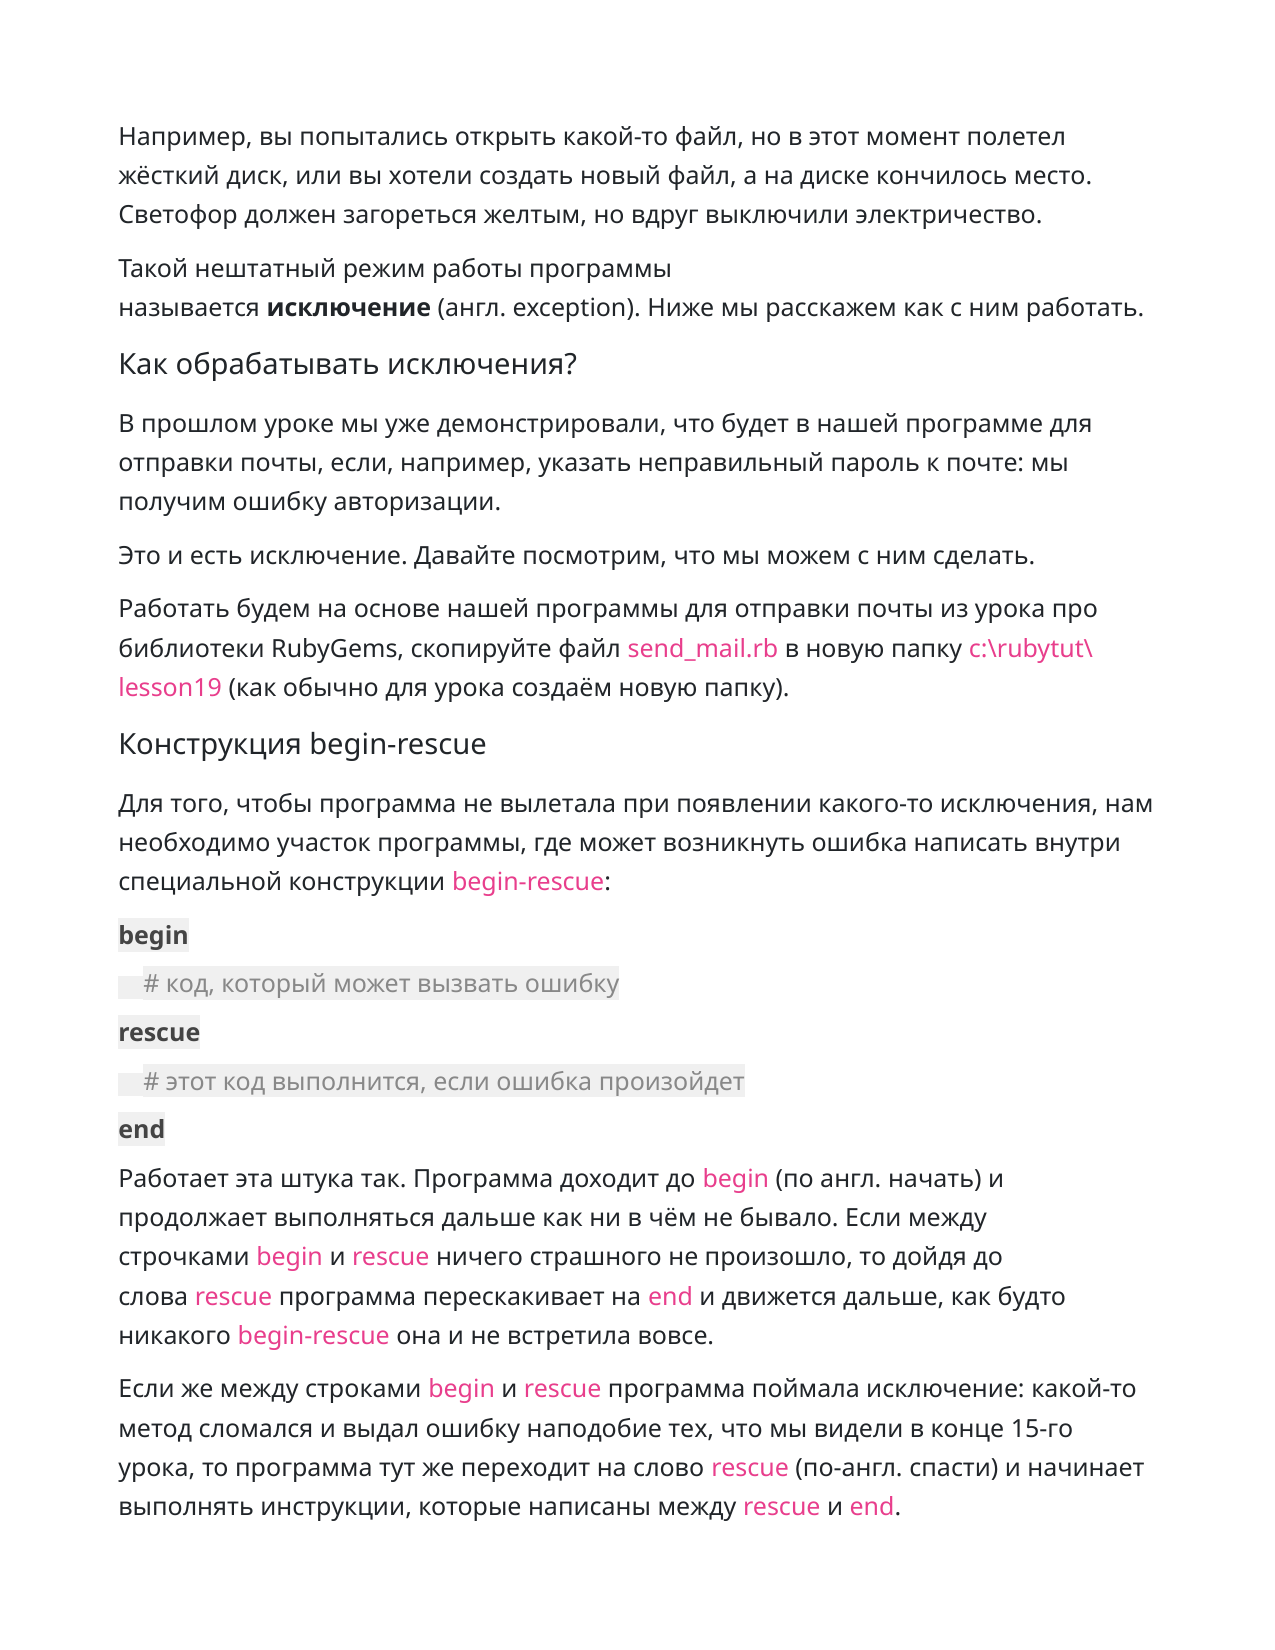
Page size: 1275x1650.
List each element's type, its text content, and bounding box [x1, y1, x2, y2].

text # этот код выполнится, если ошибка произойдет [118, 1063, 1157, 1097]
text end [118, 1112, 1157, 1146]
text Работать будем на основе нашей программы для отправки почты из урока про библиотеки RubyGems, скопируйте файл send_mail.rb в новую папку c:\rubytut\lesson19 (как обычно для урока создаём новую папку). [118, 591, 1157, 703]
text Для того, чтобы программа не вылетала при появлении какого-то исключения, нам необходимо участок программы, где может возникнуть ошибка написать внутри специальной конструкции begin-rescue: [118, 785, 1157, 898]
subtitle Как обрабатывать исключения? [118, 343, 1157, 383]
text Такой нештатный режим работы программы называется исключение (англ. exception). Ниже мы расскажем как с ним работать. [118, 250, 1157, 323]
text begin [118, 917, 1157, 952]
text Если же между строками begin и rescue программа поймала исключение: какой-то метод сломался и выдал ошибку наподобие тех, что мы видели в конце 15-го урока, то программа тут же переходит на слово rescue (по-англ. спасти) и начинает выполнять инструкции, которые написаны между rescue и end. [118, 1371, 1157, 1523]
text Работает эта штука так. Программа доходит до begin (по англ. начать) и продолжает выполняться дальше как ни в чём не бывало. Если между строчками begin и rescue ничего страшного не произошло, то дойдя до слова rescue программа перескакивает на end и движется дальше, как будто никакого begin-rescue она и не встретила вовсе. [118, 1161, 1157, 1351]
text # код, который может вызвать ошибку [118, 966, 1157, 1000]
text rescue [118, 1015, 1157, 1049]
text Это и есть исключение. Давайте посмотрим, что мы можем с ним сделать. [118, 537, 1157, 571]
text Например, вы попытались открыть какой-то файл, но в этот момент полетел жёсткий диск, или вы хотели создать новый файл, а на диске кончилось место. Светофор должен загореться желтым, но вдруг выключили электричество. [118, 118, 1157, 231]
subtitle Конструкция begin-rescue [118, 723, 1157, 763]
text В прошлом уроке мы уже демонстрировали, что будет в нашей программе для отправки почты, если, например, указать неправильный пароль к почте: мы получим ошибку авторизации. [118, 405, 1157, 518]
